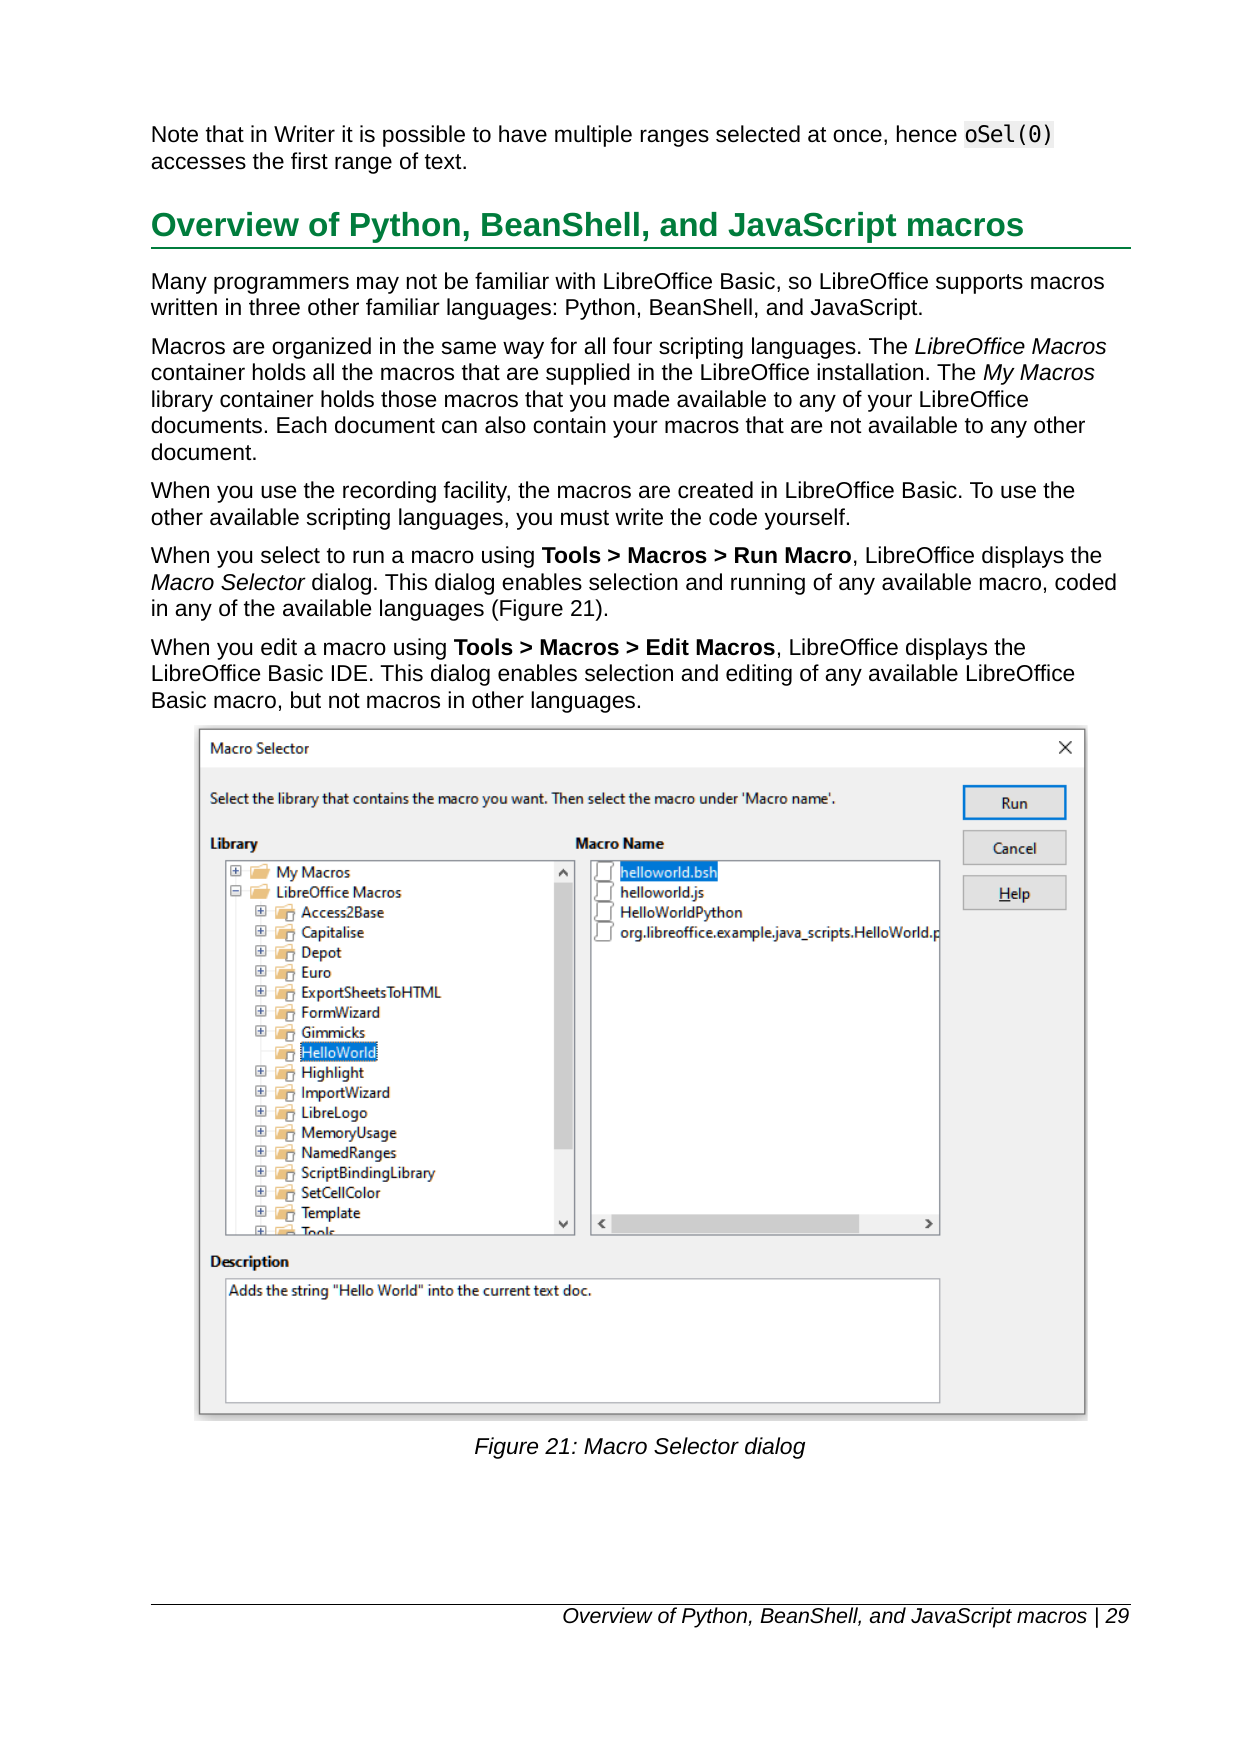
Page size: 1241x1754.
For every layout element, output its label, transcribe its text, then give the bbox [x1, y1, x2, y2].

text Note that in Writer it is possible to have multiple ranges selected at once, hence oSel(0) accesses the first range of text. [151, 121, 1131, 174]
text When you use the recording facility, the macros are created in LibreOffice Basic. To use the other available scripting languages, you must write the code yourself. [151, 477, 1131, 530]
picture [194, 725, 1088, 1421]
text When you edit a macro using Tools > Macros > Edit Macros, LibreOffice displays the LibreOffice Basic IDE. This dialog enables selection and editing of any available LibreOffice Basic macro, but not macros in other languages. [151, 634, 1131, 713]
text Many programmers may not be familiar with LibreOffice Basic, so LibreOffice supports macros written in three other familiar languages: Python, BeanShell, and JavaScript. [151, 268, 1131, 321]
text Macros are organized in the same way for all four scripting languages. The LibreOffice Macros container holds all the macros that are supplied in the LibreOffice installation. The My Macros library container holds those macros that you made available to any of your LibreOffice documents. Each document can also contain your macros that are not available to any other document. [151, 333, 1131, 465]
subtitle Overview of Python, BeanShell, and JavaScript macros [151, 206, 1131, 247]
text Figure 21: Macro Selector dialog [194, 1433, 1088, 1459]
text When you select to run a macro using Tools > Macros > Run Macro, LibreOffice displays the Macro Selector dialog. This dialog enables selection and running of any available macro, coded in any of the available languages (Figure 21). [151, 542, 1131, 622]
